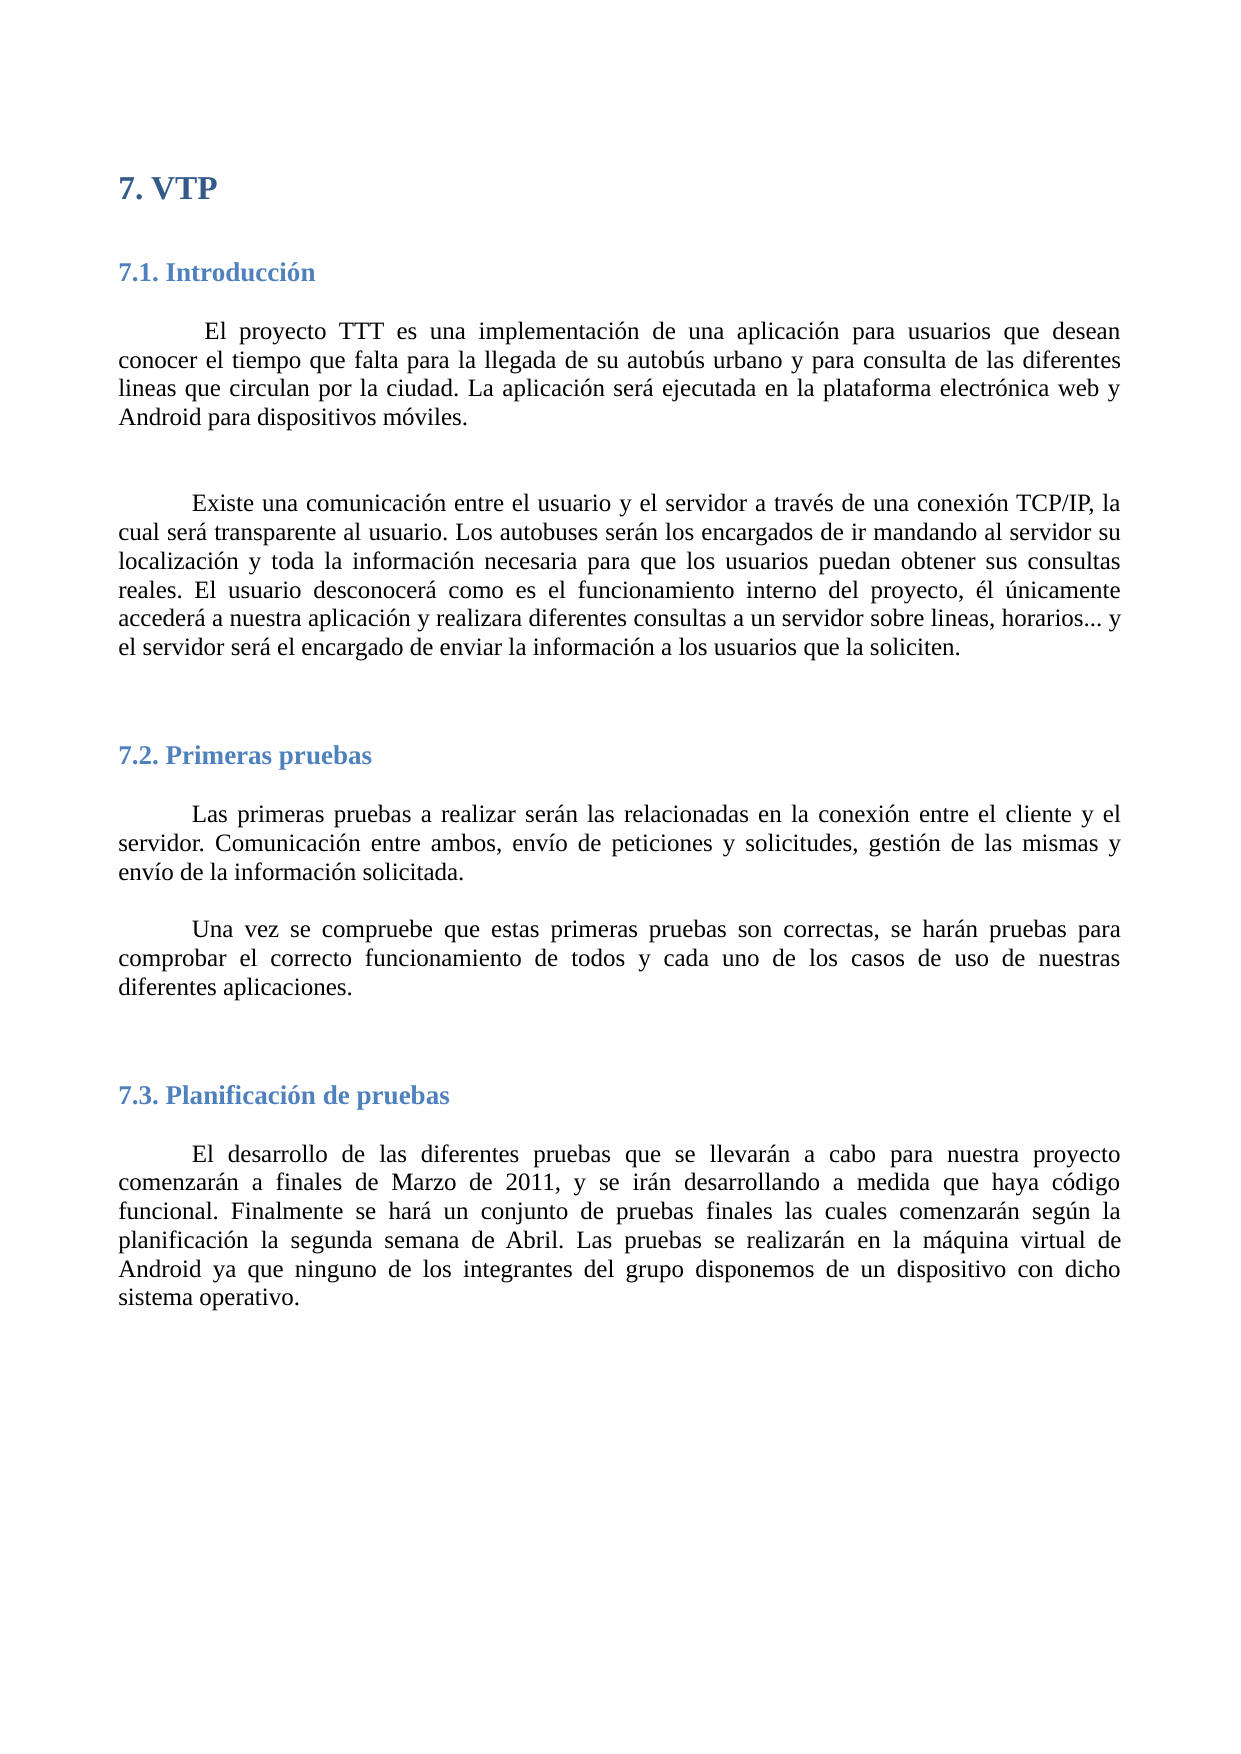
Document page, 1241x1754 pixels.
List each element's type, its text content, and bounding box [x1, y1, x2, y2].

subtitle 7.1. Introducción [118, 256, 1122, 287]
text Las primeras pruebas a realizar serán las relacionadas en la conexión entre el cliente y el servidor. Comunicación entre ambos, envío de peticiones y solicitudes, gestión de las mismas y envío de la información solicitada. [118, 799, 1122, 885]
subtitle 7.3. Planificación de pruebas [118, 1079, 1122, 1110]
subtitle 7.2. Primeras pruebas [118, 739, 1122, 770]
text El desarrollo de las diferentes pruebas que se llevarán a cabo para nuestra proyecto comenzarán a finales de Marzo de 2011, y se irán desarrollando a medida que haya código funcional. Finalmente se hará un conjunto de pruebas finales las cuales comenzarán según la planificación la segunda semana de Abril. Las pruebas se realizarán en la máquina virtual de Android ya que ninguno de los integrantes del grupo disponemos de un dispositivo con dicho sistema operativo. [118, 1139, 1122, 1311]
subtitle 7. VTP [118, 168, 1122, 206]
text Una vez se compruebe que estas primeras pruebas son correctas, se harán pruebas para comprobar el correcto funcionamiento de todos y cada uno de los casos de uso de nuestras diferentes aplicaciones. [118, 914, 1122, 1000]
text El proyecto TTT es una implementación de una aplicación para usuarios que desean conocer el tiempo que falta para la llegada de su autobús urbano y para consulta de las diferentes lineas que circulan por la ciudad. La aplicación será ejecutada en la plataforma electrónica web y Android para dispositivos móviles. [118, 316, 1122, 431]
text Existe una comunicación entre el usuario y el servidor a través de una conexión TCP/IP, la cual será transparente al usuario. Los autobuses serán los encargados de ir mandando al servidor su localización y toda la información necesaria para que los usuarios puedan obtener sus consultas reales. El usuario desconocerá como es el funcionamiento interno del proyecto, él únicamente accederá a nuestra aplicación y realizara diferentes consultas a un servidor sobre lineas, horarios... y el servidor será el encargado de enviar la información a los usuarios que la soliciten. [118, 488, 1122, 661]
